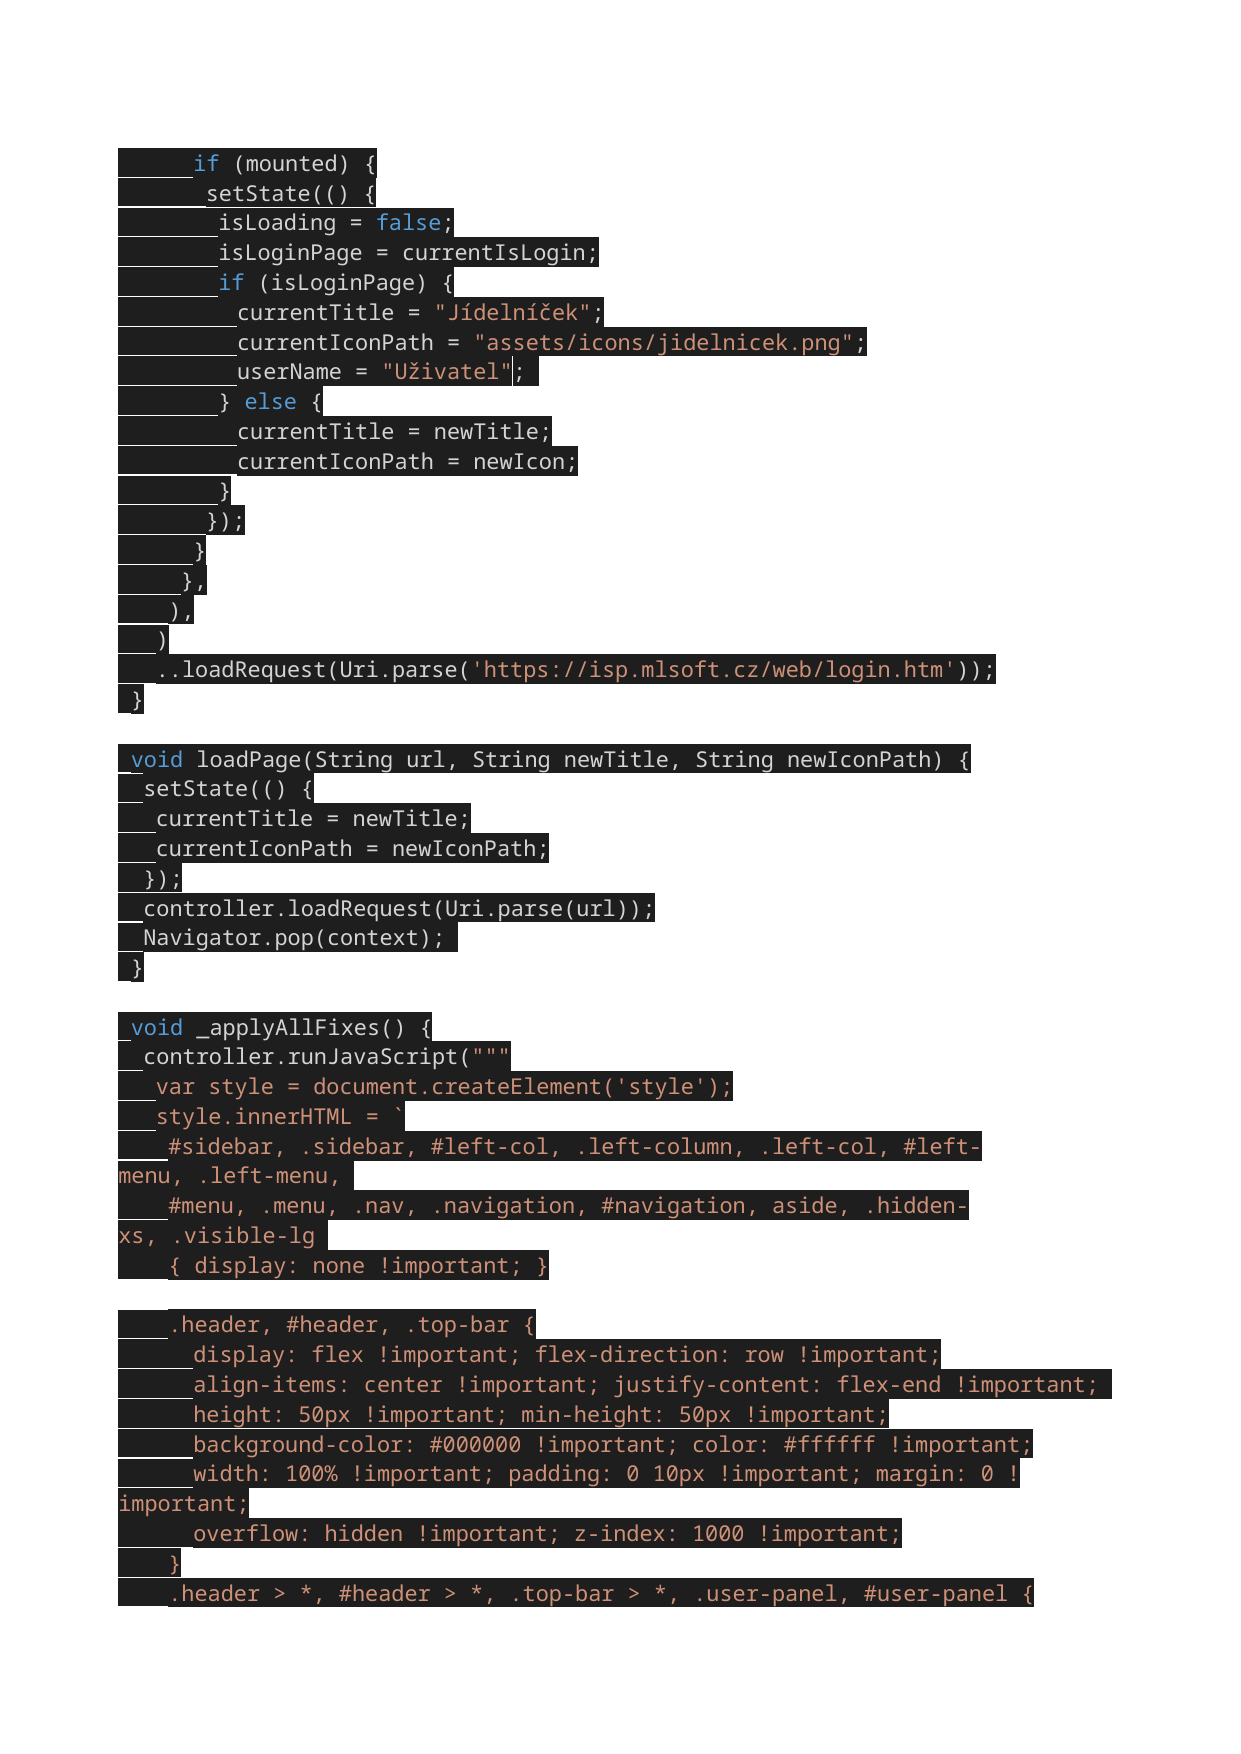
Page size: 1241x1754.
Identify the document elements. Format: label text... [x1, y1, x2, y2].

text controller.runJavaScript(""" [118, 1041, 1122, 1071]
text .header > *, #header > *, .top-bar > *, .user-panel, #user-panel { [118, 1577, 1122, 1607]
text ), [118, 595, 1122, 624]
text ) [118, 624, 1122, 654]
text { display: none !important; } [118, 1250, 1122, 1280]
text } [118, 684, 1122, 714]
text if (isLoginPage) { [118, 267, 1122, 297]
text width: 100% !important; padding: 0 10px !important; margin: 0 !important; [118, 1458, 1122, 1518]
text .header, #header, .top-bar { [118, 1309, 1122, 1339]
text #menu, .menu, .nav, .navigation, #navigation, aside, .hidden-xs, .visible-lg [118, 1190, 1122, 1250]
text } [118, 952, 1122, 982]
text userName = "Uživatel"; [118, 356, 1122, 386]
text setState(() { [118, 773, 1122, 803]
text currentIconPath = newIcon; [118, 446, 1122, 476]
text currentTitle = "Jídelníček"; [118, 297, 1122, 327]
text style.innerHTML = ` [118, 1101, 1122, 1131]
text }, [118, 565, 1122, 595]
text setState(() { [118, 178, 1122, 207]
text } [118, 1548, 1122, 1577]
text void loadPage(String url, String newTitle, String newIconPath) { [118, 743, 1122, 773]
text align-items: center !important; justify-content: flex-end !important; [118, 1369, 1122, 1399]
text overflow: hidden !important; z-index: 1000 !important; [118, 1518, 1122, 1548]
text ..loadRequest(Uri.parse('https://isp.mlsoft.cz/web/login.htm')); [118, 654, 1122, 684]
text Navigator.pop(context); [118, 922, 1122, 952]
text currentTitle = newTitle; [118, 416, 1122, 446]
text currentIconPath = newIconPath; [118, 833, 1122, 863]
text } else { [118, 386, 1122, 416]
text isLoading = false; [118, 207, 1122, 237]
text }); [118, 505, 1122, 535]
text if (mounted) { [118, 148, 1122, 178]
text height: 50px !important; min-height: 50px !important; [118, 1399, 1122, 1428]
text background-color: #000000 !important; color: #ffffff !important; [118, 1428, 1122, 1458]
text } [118, 476, 1122, 505]
text currentIconPath = "assets/icons/jidelnicek.png"; [118, 327, 1122, 356]
text void _applyAllFixes() { [118, 1012, 1122, 1041]
text var style = document.createElement('style'); [118, 1071, 1122, 1101]
text } [118, 535, 1122, 565]
text controller.loadRequest(Uri.parse(url)); [118, 892, 1122, 922]
text #sidebar, .sidebar, #left-col, .left-column, .left-col, #left-menu, .left-menu, [118, 1131, 1122, 1190]
text currentTitle = newTitle; [118, 803, 1122, 833]
text isLoginPage = currentIsLogin; [118, 237, 1122, 267]
text }); [118, 863, 1122, 892]
text display: flex !important; flex-direction: row !important; [118, 1339, 1122, 1369]
